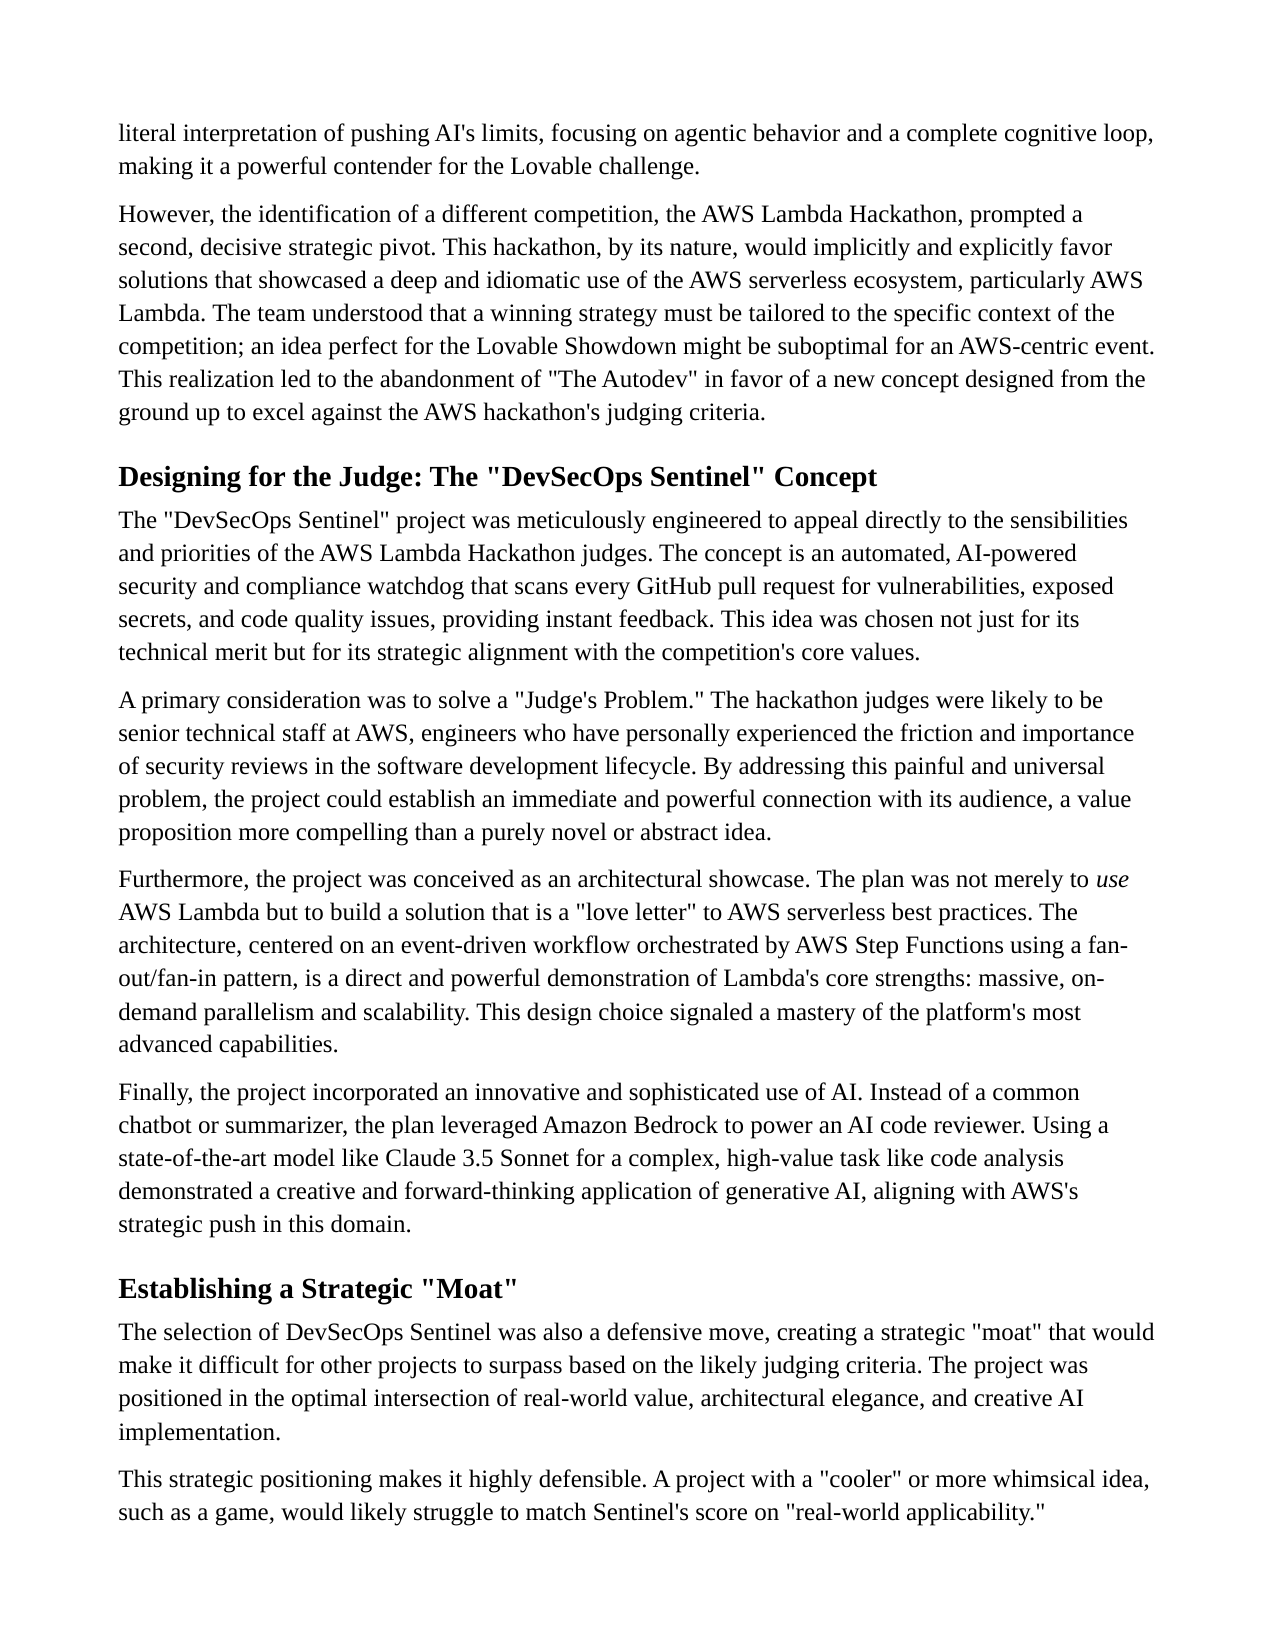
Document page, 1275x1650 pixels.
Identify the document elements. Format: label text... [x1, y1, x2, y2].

subtitle Designing for the Judge: The "DevSecOps Sentinel" Concept [118, 459, 1157, 493]
subtitle Establishing a Strategic "Moat" [118, 1271, 1157, 1305]
text Finally, the project incorporated an innovative and sophisticated use of AI. Instead of a common chatbot or summarizer, the plan leveraged Amazon Bedrock to power an AI code reviewer. Using a state-of-the-art model like Claude 3.5 Sonnet for a complex, high-value task like code analysis demonstrated a creative and forward-thinking application of generative AI, aligning with AWS's strategic push in this domain. [118, 1077, 1157, 1238]
text However, the identification of a different competition, the AWS Lambda Hackathon, prompted a second, decisive strategic pivot. This hackathon, by its nature, would implicitly and explicitly favor solutions that showcased a deep and idiomatic use of the AWS serverless ecosystem, particularly AWS Lambda. The team understood that a winning strategy must be tailored to the specific context of the competition; an idea perfect for the Lovable Showdown might be suboptimal for an AWS-centric event. This realization led to the abandonment of "The Autodev" in favor of a new concept designed from the ground up to excel against the AWS hackathon's judging criteria. [118, 199, 1157, 426]
text A primary consideration was to solve a "Judge's Problem." The hackathon judges were likely to be senior technical staff at AWS, engineers who have personally experienced the friction and importance of security reviews in the software development lifecycle. By addressing this painful and universal problem, the project could establish an immediate and powerful connection with its audience, a value proposition more compelling than a purely novel or abstract idea. [118, 685, 1157, 846]
text This strategic positioning makes it highly defensible. A project with a "cooler" or more whimsical idea, such as a game, would likely struggle to match Sentinel's score on "real-world applicability." [118, 1464, 1157, 1526]
text literal interpretation of pushing AI's limits, focusing on agentic behavior and a complete cognitive loop, making it a powerful contender for the Lovable challenge. [118, 118, 1157, 180]
text The "DevSecOps Sentinel" project was meticulously engineered to appeal directly to the sensibilities and priorities of the AWS Lambda Hackathon judges. The concept is an automated, AI-powered security and compliance watchdog that scans every GitHub pull request for vulnerabilities, exposed secrets, and code quality issues, providing instant feedback. This idea was chosen not just for its technical merit but for its strategic alignment with the competition's core values. [118, 505, 1157, 666]
text Furthermore, the project was conceived as an architectural showcase. The plan was not merely to use AWS Lambda but to build a solution that is a "love letter" to AWS serverless best practices. The architecture, centered on an event-driven workflow orchestrated by AWS Step Functions using a fan-out/fan-in pattern, is a direct and powerful demonstration of Lambda's core strengths: massive, on-demand parallelism and scalability. This design choice signaled a mastery of the platform's most advanced capabilities. [118, 864, 1157, 1058]
text The selection of DevSecOps Sentinel was also a defensive move, creating a strategic "moat" that would make it difficult for other projects to surpass based on the likely judging criteria. The project was positioned in the optimal intersection of real-world value, architectural elegance, and creative AI implementation. [118, 1317, 1157, 1445]
